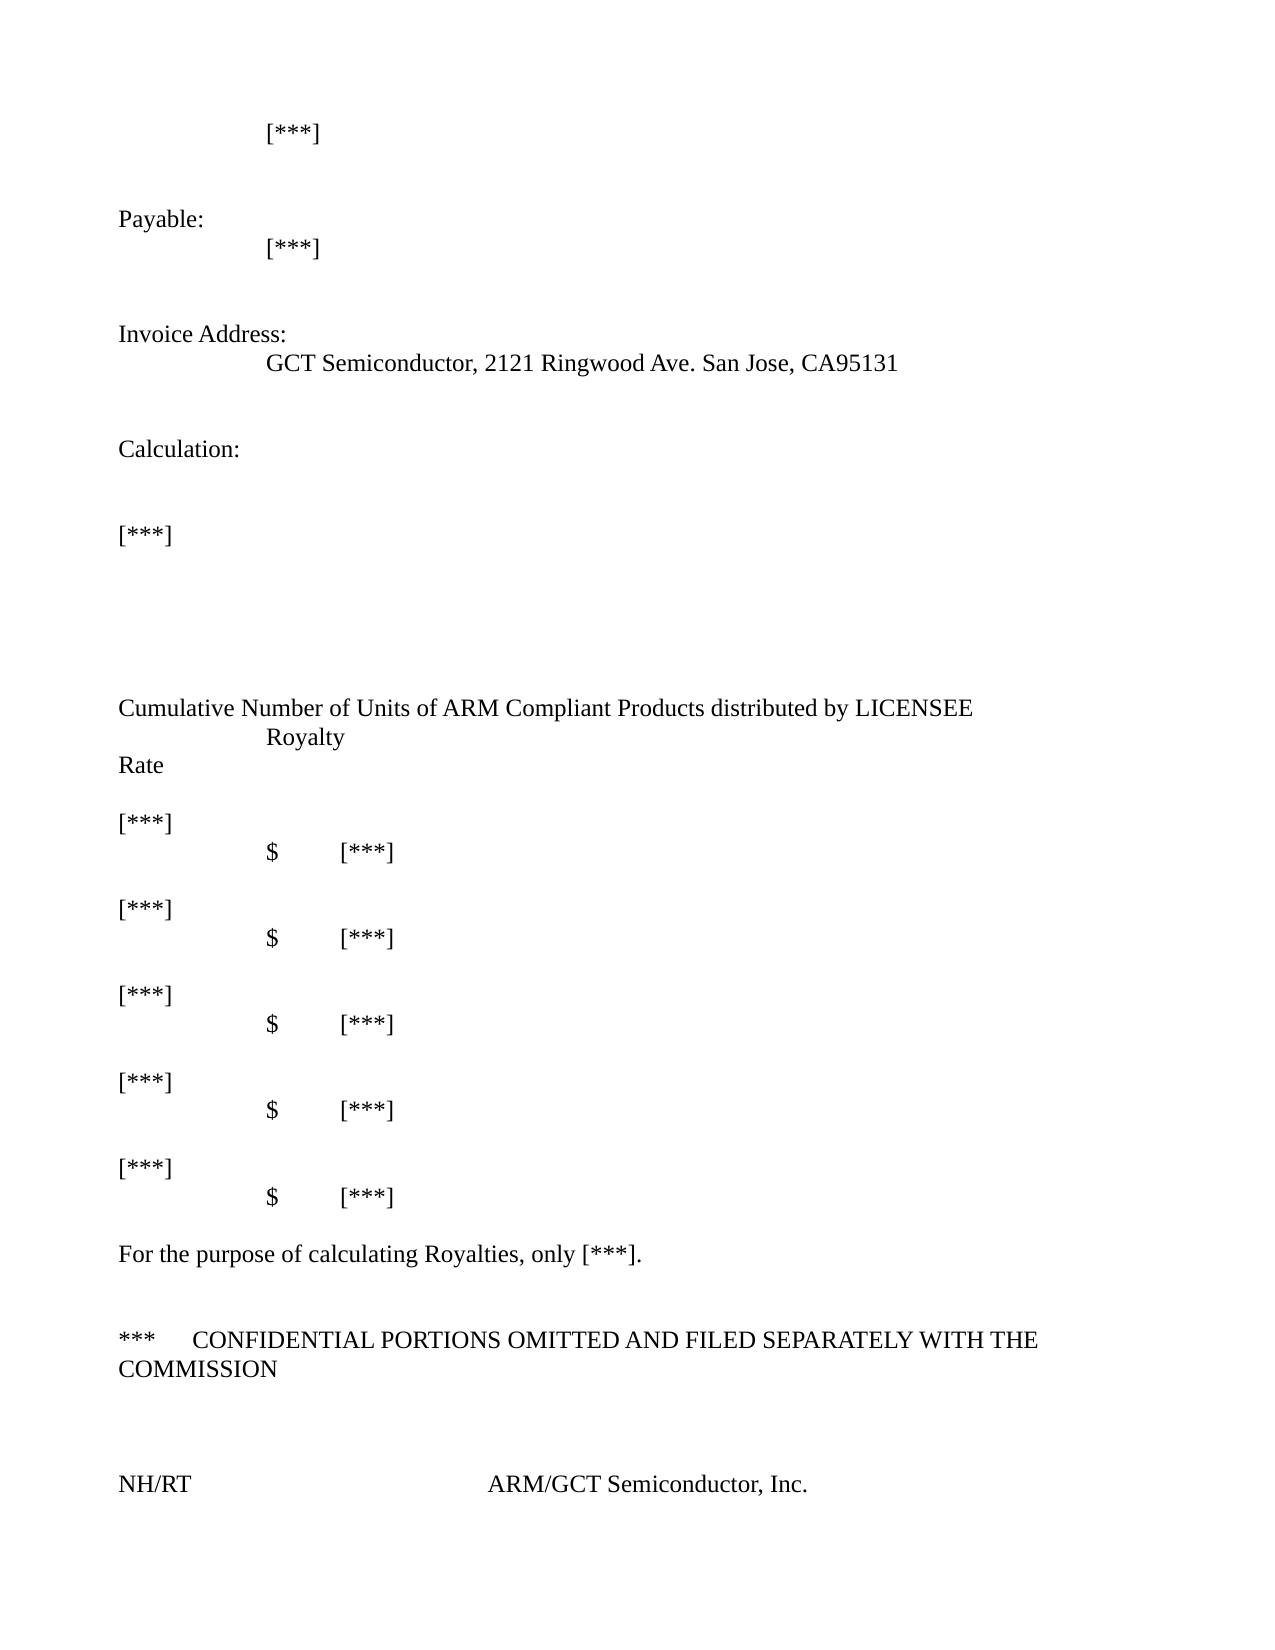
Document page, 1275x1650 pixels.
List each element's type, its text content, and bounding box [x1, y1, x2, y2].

text [***] [118, 1067, 1157, 1096]
text Rate [118, 751, 1157, 779]
text GCT Semiconductor, 2121 Ringwood Ave. San Jose, CA95131 [118, 348, 1157, 377]
text [***] [118, 894, 1157, 923]
text Calculation: [118, 434, 1157, 463]
text [***] [118, 808, 1157, 837]
text *** CONFIDENTIAL PORTIONS OMITTED AND FILED SEPARATELY WITH THE COMMISSION [118, 1326, 1157, 1383]
text Royalty [118, 722, 1157, 751]
text [***] [118, 981, 1157, 1009]
text $ [***] [118, 923, 1157, 952]
text [***] [118, 233, 1157, 262]
text For the purpose of calculating Royalties, only [***]. [118, 1239, 1157, 1268]
text [***] [118, 118, 1157, 147]
text Invoice Address: [118, 319, 1157, 348]
text $ [***] [118, 1009, 1157, 1038]
text NH/RT ARM/GCT Semiconductor, Inc. [118, 1469, 1157, 1498]
text [***] [118, 521, 1157, 549]
text Payable: [118, 204, 1157, 233]
text $ [***] [118, 1182, 1157, 1211]
text $ [***] [118, 837, 1157, 866]
text $ [***] [118, 1096, 1157, 1124]
text [***] [118, 1153, 1157, 1182]
text Cumulative Number of Units of ARM Compliant Products distributed by LICENSEE [118, 693, 1157, 722]
